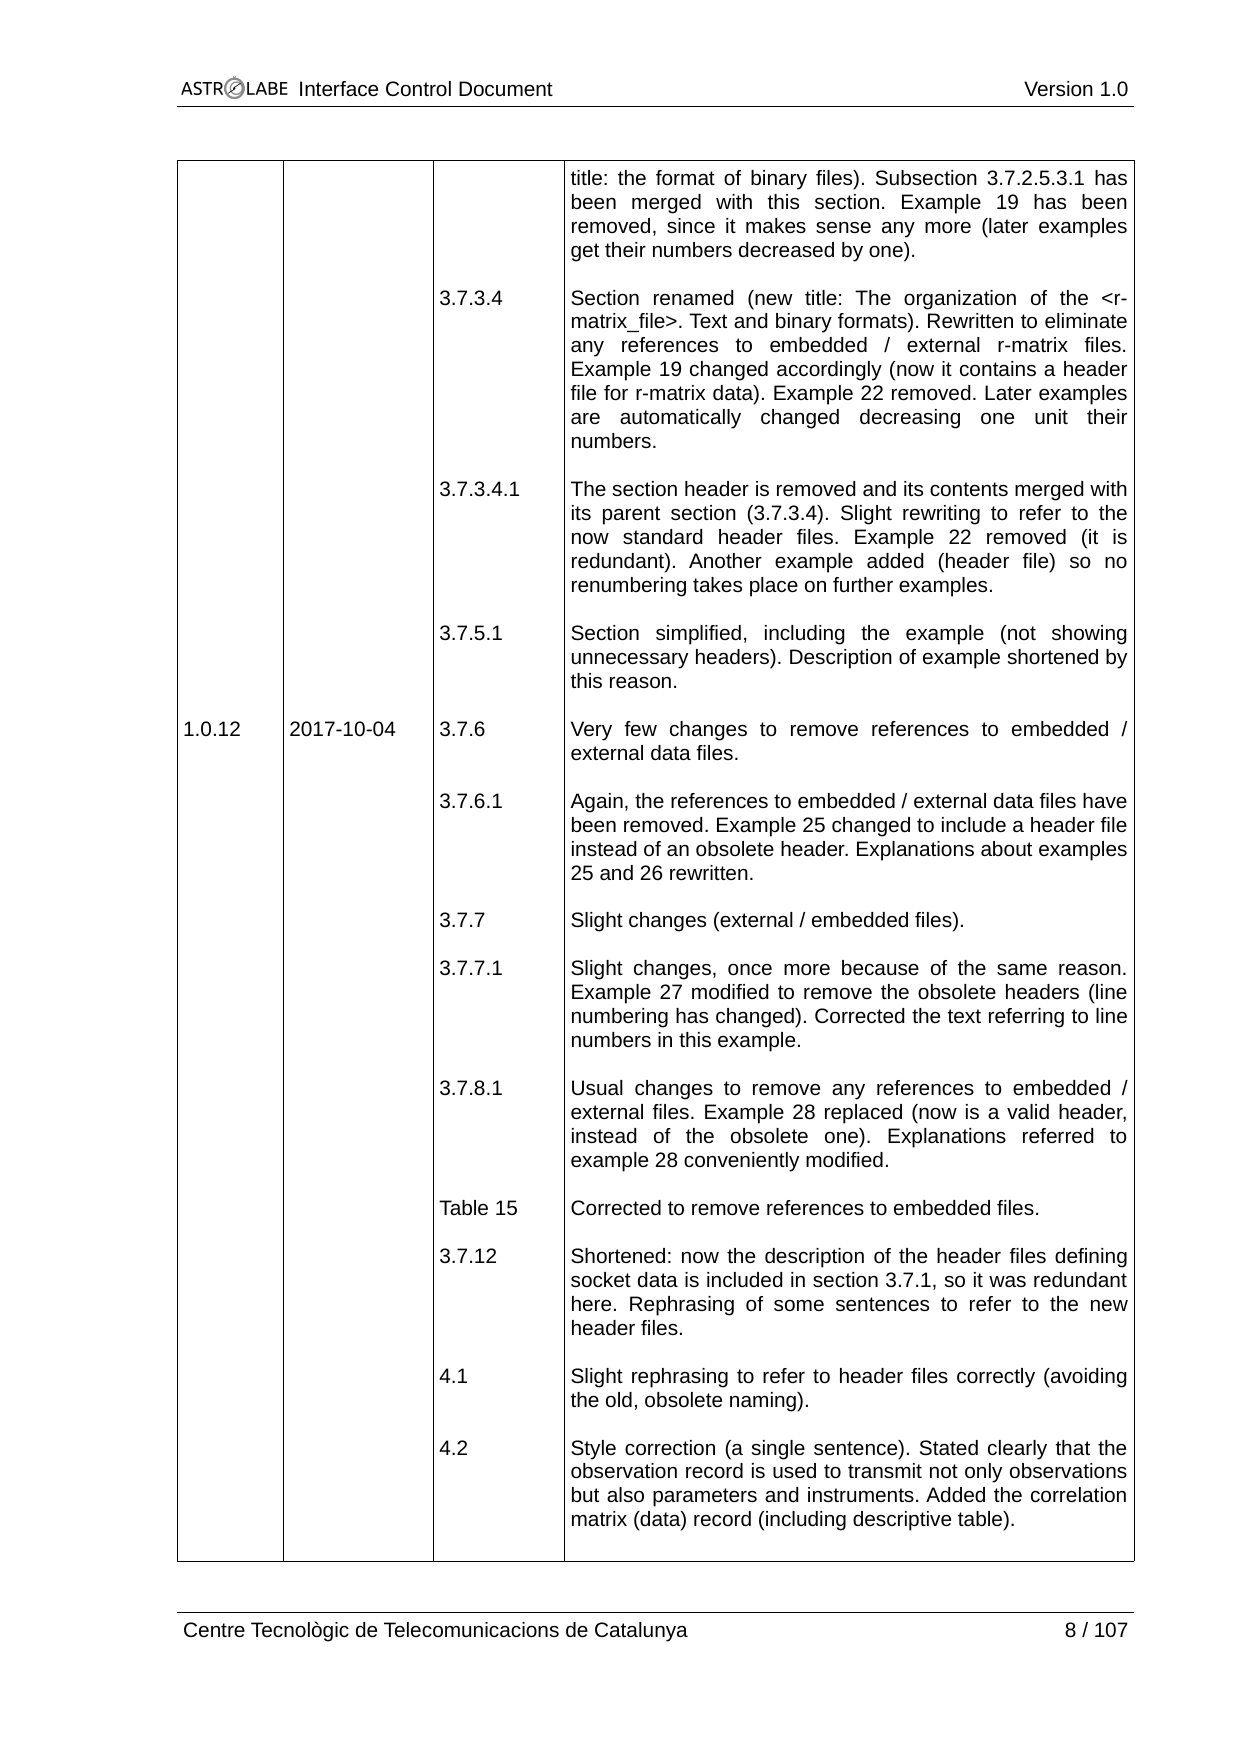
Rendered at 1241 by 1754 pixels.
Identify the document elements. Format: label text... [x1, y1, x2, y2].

table_cell 2017-10-04 [284, 161, 433, 1561]
table_cell 1.0.12 [178, 161, 283, 1561]
picture [181, 76, 288, 99]
table_cell 3.7.3.4 3.7.3.4.1 3.7.5.1 3.7.6 3.7.6.1 3.7.7 3.7.7.1 3.7.8.1 Table 15 3.7.12 4.1 4.2 [434, 161, 564, 1561]
table_cell title: the format of binary files). Subsection 3.7.2.5.3.1 has been merged with this section. Example 19 has been removed, since it makes sense any more (later examples get their numbers decreased by one). Section renamed (new title: The organization of the <r-matrix_file>. Text and binary formats). Rewritten to eliminate any references to embedded / external r-matrix files. Example 19 changed accordingly (now it contains a header file for r-matrix data). Example 22 removed. Later examples are automatically changed decreasing one unit their numbers. The section header is removed and its contents merged with its parent section (3.7.3.4). Slight rewriting to refer to the now standard header files. Example 22 removed (it is redundant). Another example added (header file) so no renumbering takes place on further examples. Section simplified, including the example (not showing unnecessary headers). Description of example shortened by this reason. Very few changes to remove references to embedded / external data files. Again, the references to embedded / external data files have been removed. Example 25 changed to include a header file instead of an obsolete header. Explanations about examples 25 and 26 rewritten. Slight changes (external / embedded files). Slight changes, once more because of the same reason. Example 27 modified to remove the obsolete headers (line numbering has changed). Corrected the text referring to line numbers in this example. Usual changes to remove any references to embedded / external files. Example 28 replaced (now is a valid header, instead of the obsolete one). Explanations referred to example 28 conveniently modified. Corrected to remove references to embedded files. Shortened: now the description of the header files defining socket data is included in section 3.7.1, so it was redundant here. Rephrasing of some sentences to refer to the new header files. Slight rephrasing to refer to header files correctly (avoiding the old, obsolete naming). Style correction (a single sentence). Stated clearly that the observation record is used to transmit not only observations but also parameters and instruments. Added the correlation matrix (data) record (including descriptive table). [565, 161, 1134, 1561]
